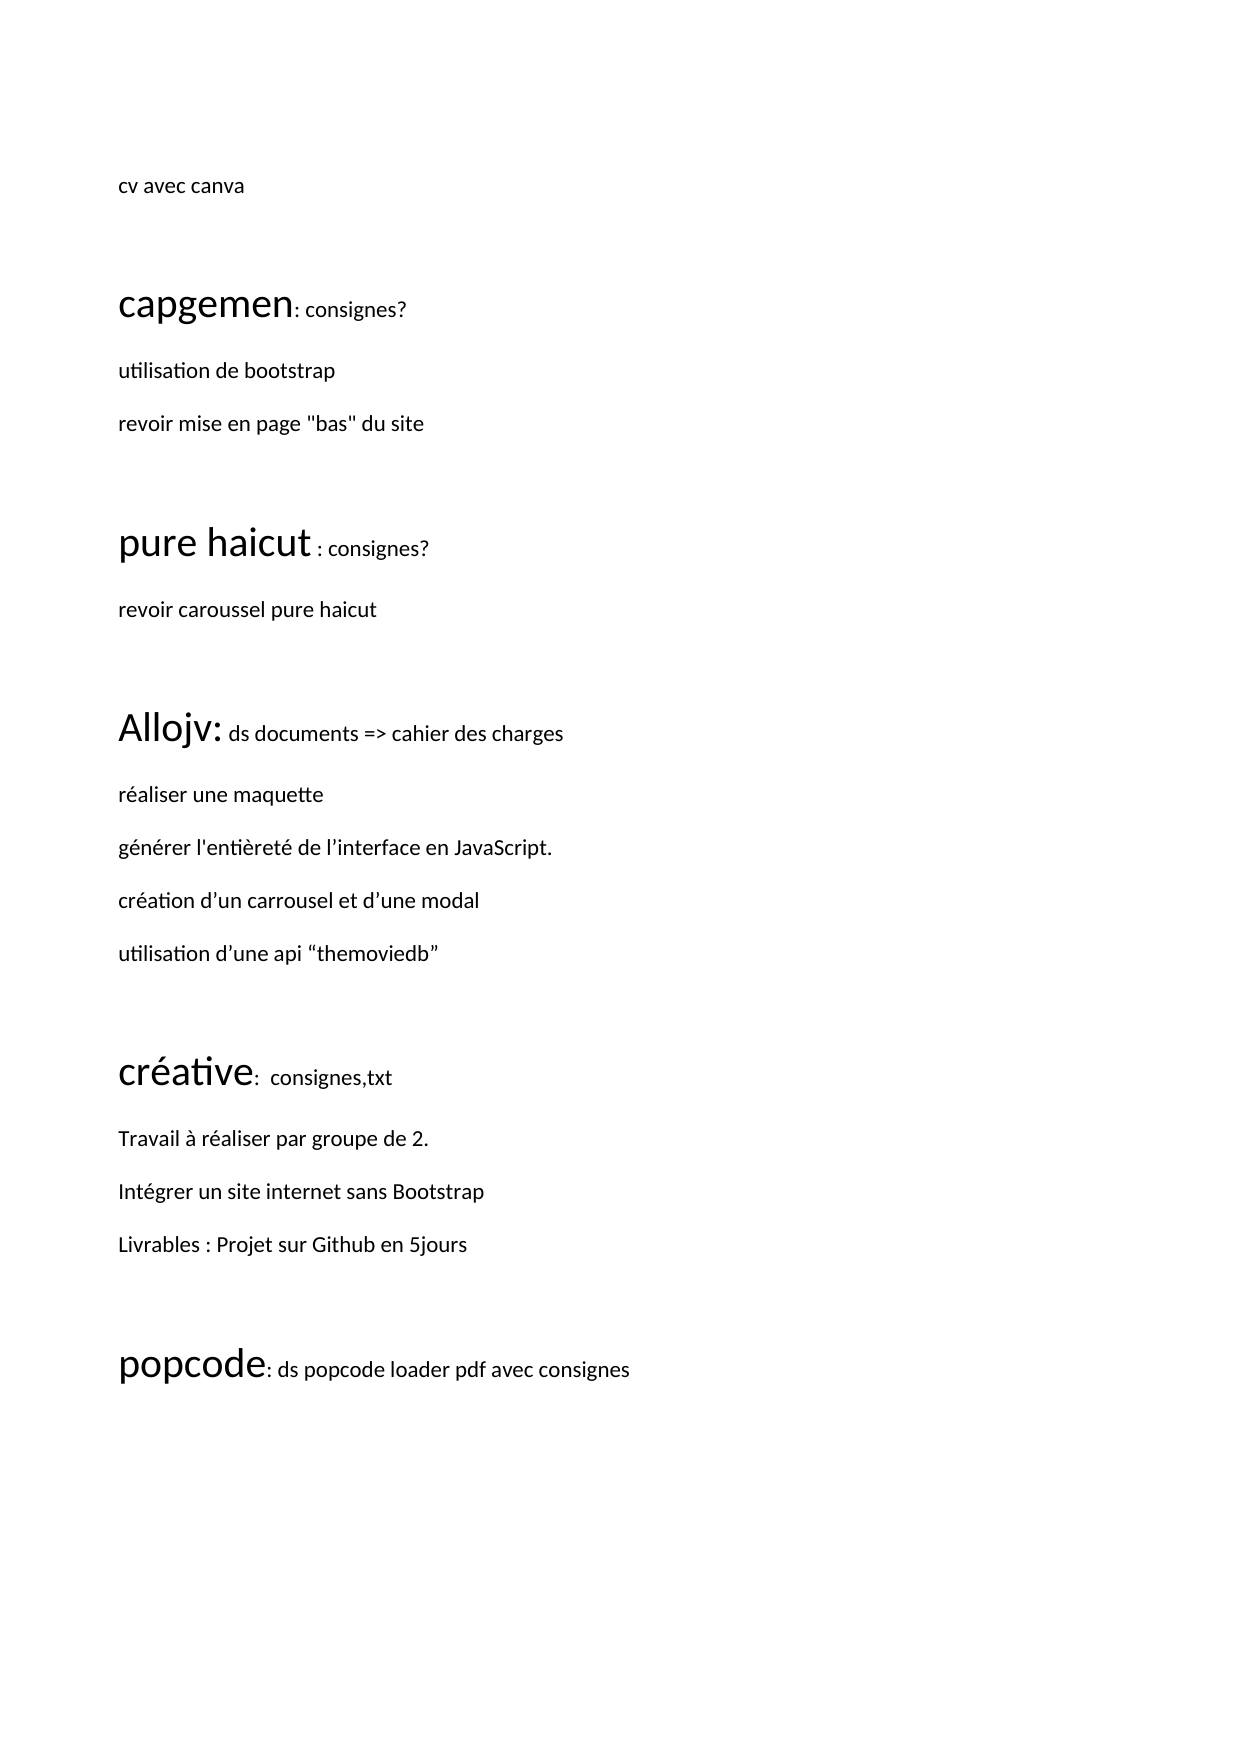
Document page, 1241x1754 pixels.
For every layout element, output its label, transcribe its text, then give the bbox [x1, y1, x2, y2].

text générer l'entièreté de l’interface en JavaScript. [118, 833, 1122, 861]
text revoir mise en page "bas" du site [118, 409, 1122, 437]
text créative: consignes,txt [118, 1045, 1122, 1096]
text Livrables : Projet sur Github en 5jours [118, 1231, 1122, 1258]
text Intégrer un site internet sans Bootstrap [118, 1177, 1122, 1206]
text utilisation de bootstrap [118, 356, 1122, 384]
text utilisation d’une api “themoviedb” [118, 939, 1122, 967]
text pure haicut : consignes? [118, 516, 1122, 566]
text popcode: ds popcode loader pdf avec consignes [118, 1337, 1122, 1387]
text capgemen: consignes? [118, 277, 1122, 328]
text réaliser une maquette [118, 780, 1122, 808]
text Travail à réaliser par groupe de 2. [118, 1124, 1122, 1152]
text Allojv: ds documents => cahier des charges [118, 701, 1122, 752]
text cv avec canva [118, 171, 1122, 199]
text création d’un carrousel et d’une modal [118, 886, 1122, 914]
text revoir caroussel pure haicut [118, 595, 1122, 623]
